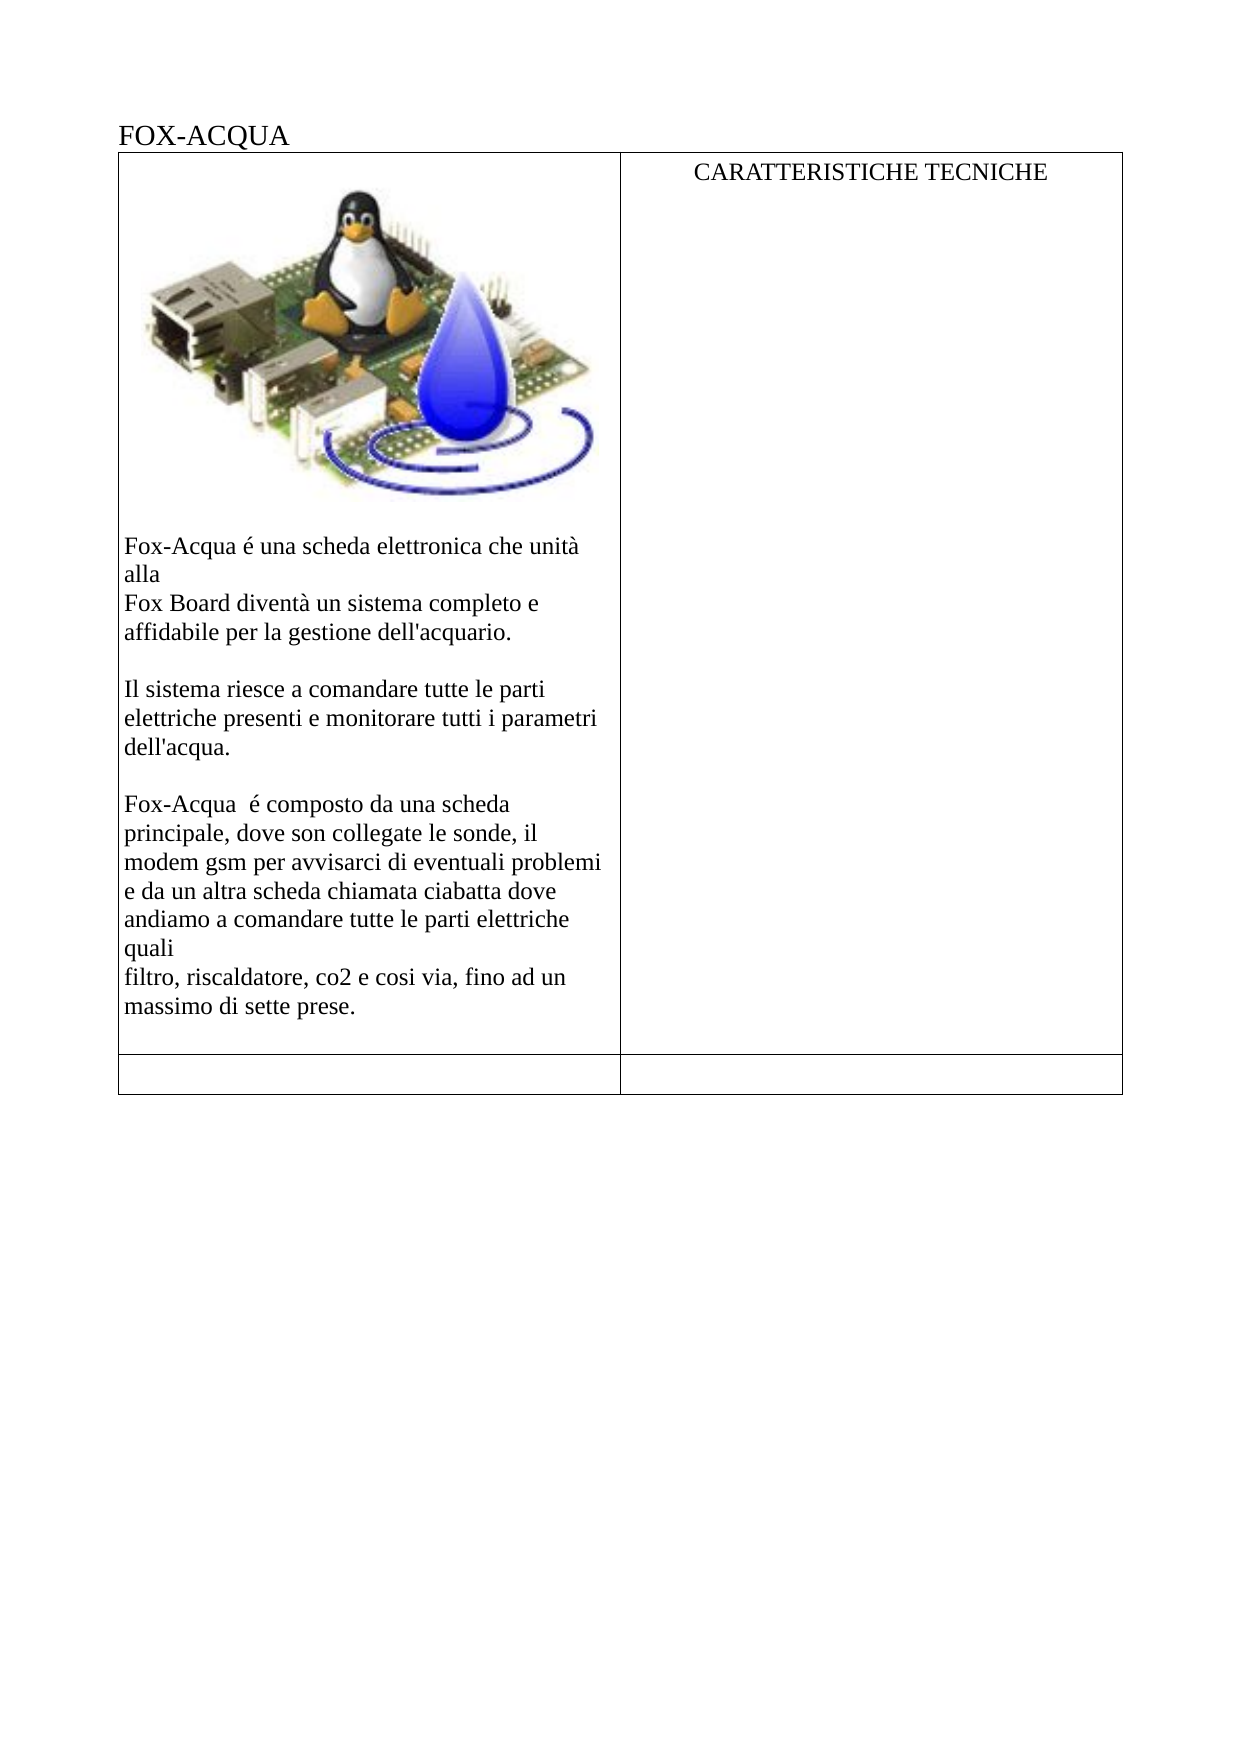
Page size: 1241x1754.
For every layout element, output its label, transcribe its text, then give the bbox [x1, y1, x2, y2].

picture [140, 172, 600, 502]
text FOX-ACQUA [118, 118, 1122, 152]
table_header Fox-Acqua é una scheda elettronica che unità alla Fox Board diventà un sistema completo e affidabile per la gestione dell'acquario. Il sistema riesce a comandare tutte le parti elettriche presenti e monitorare tutti i parametri dell'acqua. Fox-Acqua é composto da una scheda principale, dove son collegate le sonde, il modem gsm per avvisarci di eventuali problemi e da un altra scheda chiamata ciabatta dove andiamo a comandare tutte le parti elettriche quali filtro, riscaldatore, co2 e cosi via, fino ad un massimo di sette prese. [119, 153, 620, 1054]
table_cell [119, 1055, 620, 1094]
table_cell [621, 1055, 1122, 1094]
table_header CARATTERISTICHE TECNICHE [621, 153, 1122, 1054]
